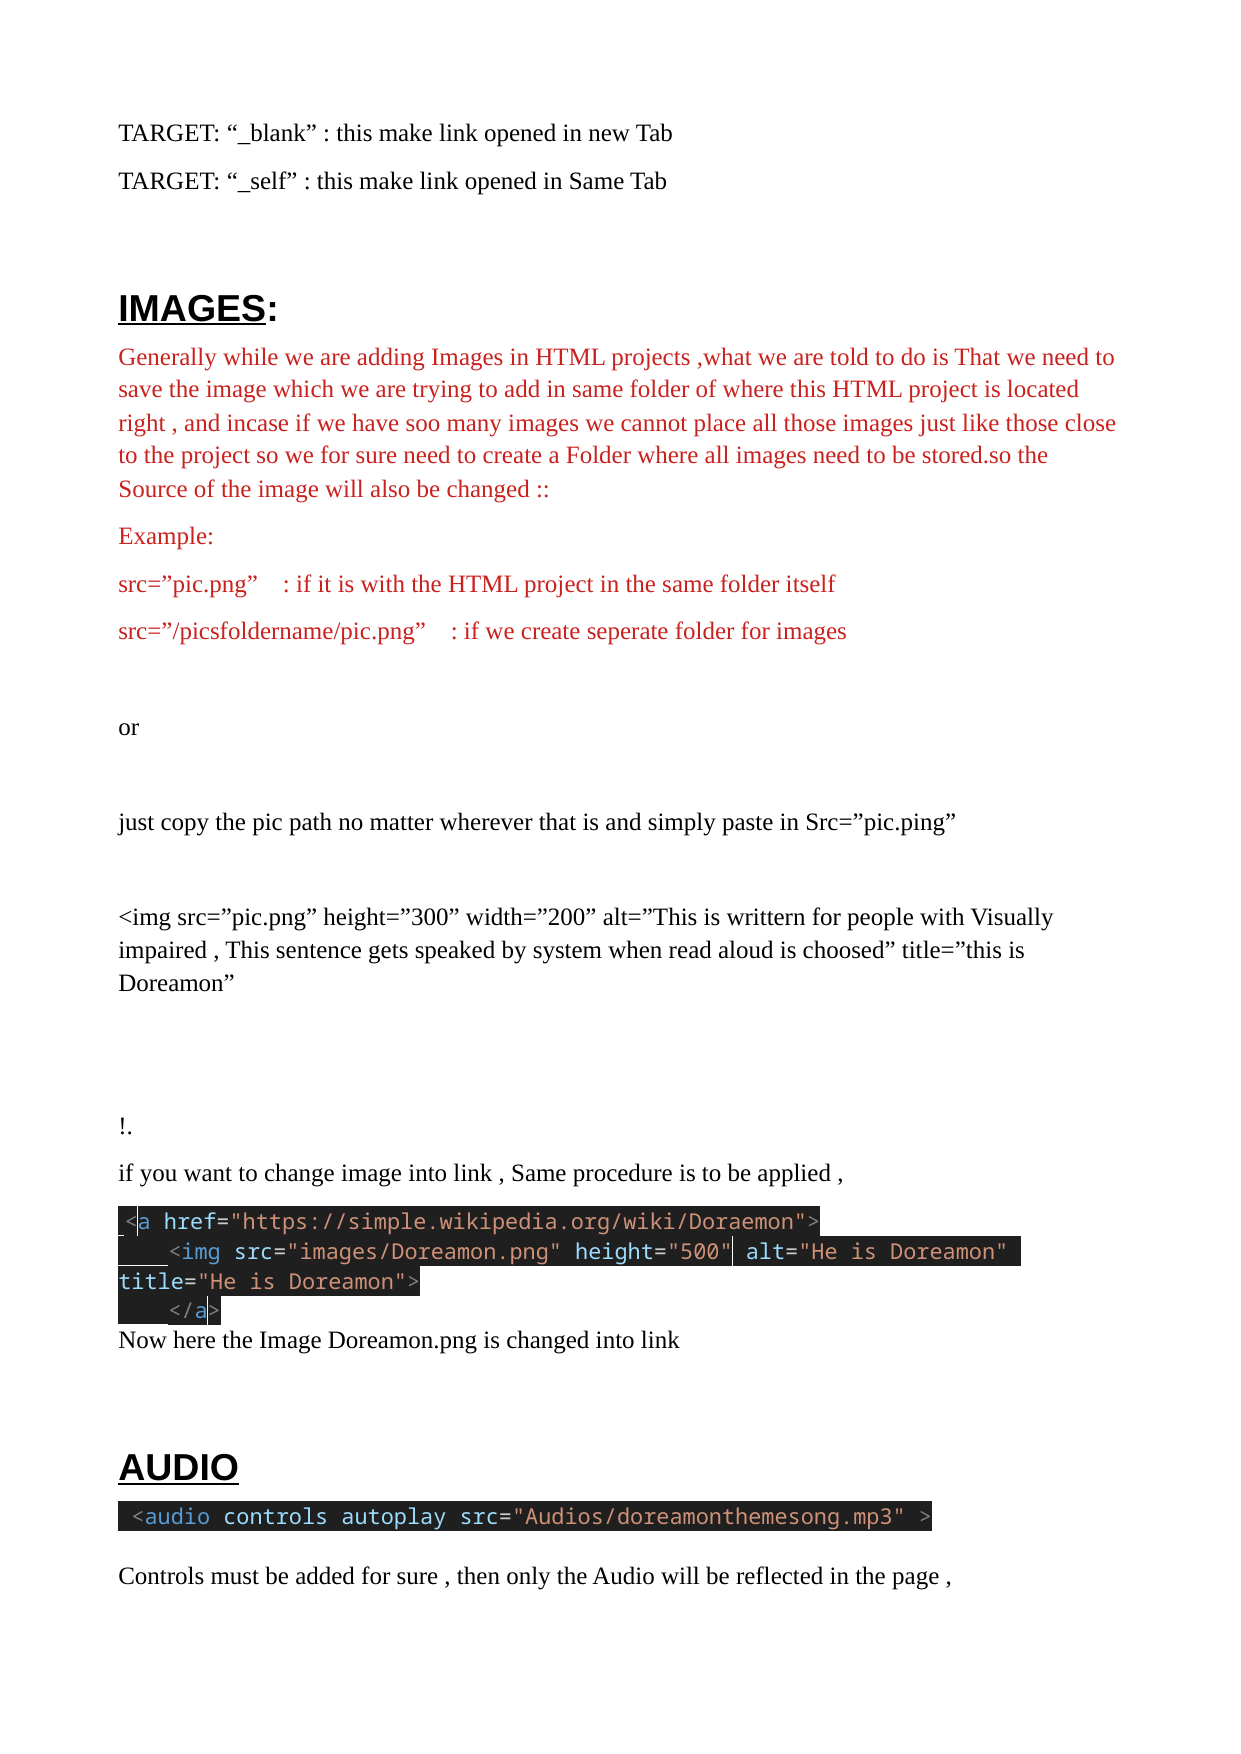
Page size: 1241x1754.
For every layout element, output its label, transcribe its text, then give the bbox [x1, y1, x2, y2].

text Now here the Image Doreamon.png is changed into link [118, 1325, 1122, 1354]
text </a> [118, 1296, 1122, 1325]
text !. [118, 1111, 1122, 1140]
subtitle IMAGES: [118, 286, 1122, 329]
text src=”/picsfoldername/pic.png” : if we create seperate folder for images [118, 616, 1122, 645]
text Example: [118, 521, 1122, 550]
text TARGET: “_blank” : this make link opened in new Tab [118, 118, 1122, 147]
subtitle AUDIO [118, 1446, 1122, 1489]
text TARGET: “_self” : this make link opened in Same Tab [118, 166, 1122, 194]
text Generally while we are adding Images in HTML projects ,what we are told to do is That we need to save the image which we are trying to add in same folder of where this HTML project is located right , and incase if we have soo many images we cannot place all those images just like those close to the project so we for sure need to create a Folder where all images need to be stored.so the Source of the image will also be changed :: [118, 342, 1122, 502]
text Controls must be added for sure , then only the Audio will be reflected in the page , [118, 1561, 1122, 1589]
text just copy the pic path no matter wherever that is and simply paste in Src=”pic.ping” [118, 807, 1122, 836]
text <a href="https://simple.wikipedia.org/wiki/Doraemon"> [118, 1206, 1122, 1236]
text src=”pic.png” : if it is with the HTML project in the same folder itself [118, 569, 1122, 598]
text <img src=”pic.png” height=”300” width=”200” alt=”This is writtern for people with Visually impaired , This sentence gets speaked by system when read aloud is choosed” title=”this is Doreamon” [118, 902, 1122, 997]
text or [118, 712, 1122, 740]
text <img src="images/Doreamon.png" height="500" alt="He is Doreamon" title="He is Doreamon"> [118, 1236, 1122, 1296]
text if you want to change image into link , Same procedure is to be applied , [118, 1158, 1122, 1187]
text <audio controls autoplay src="Audios/doreamonthemesong.mp3" > [118, 1501, 1122, 1531]
